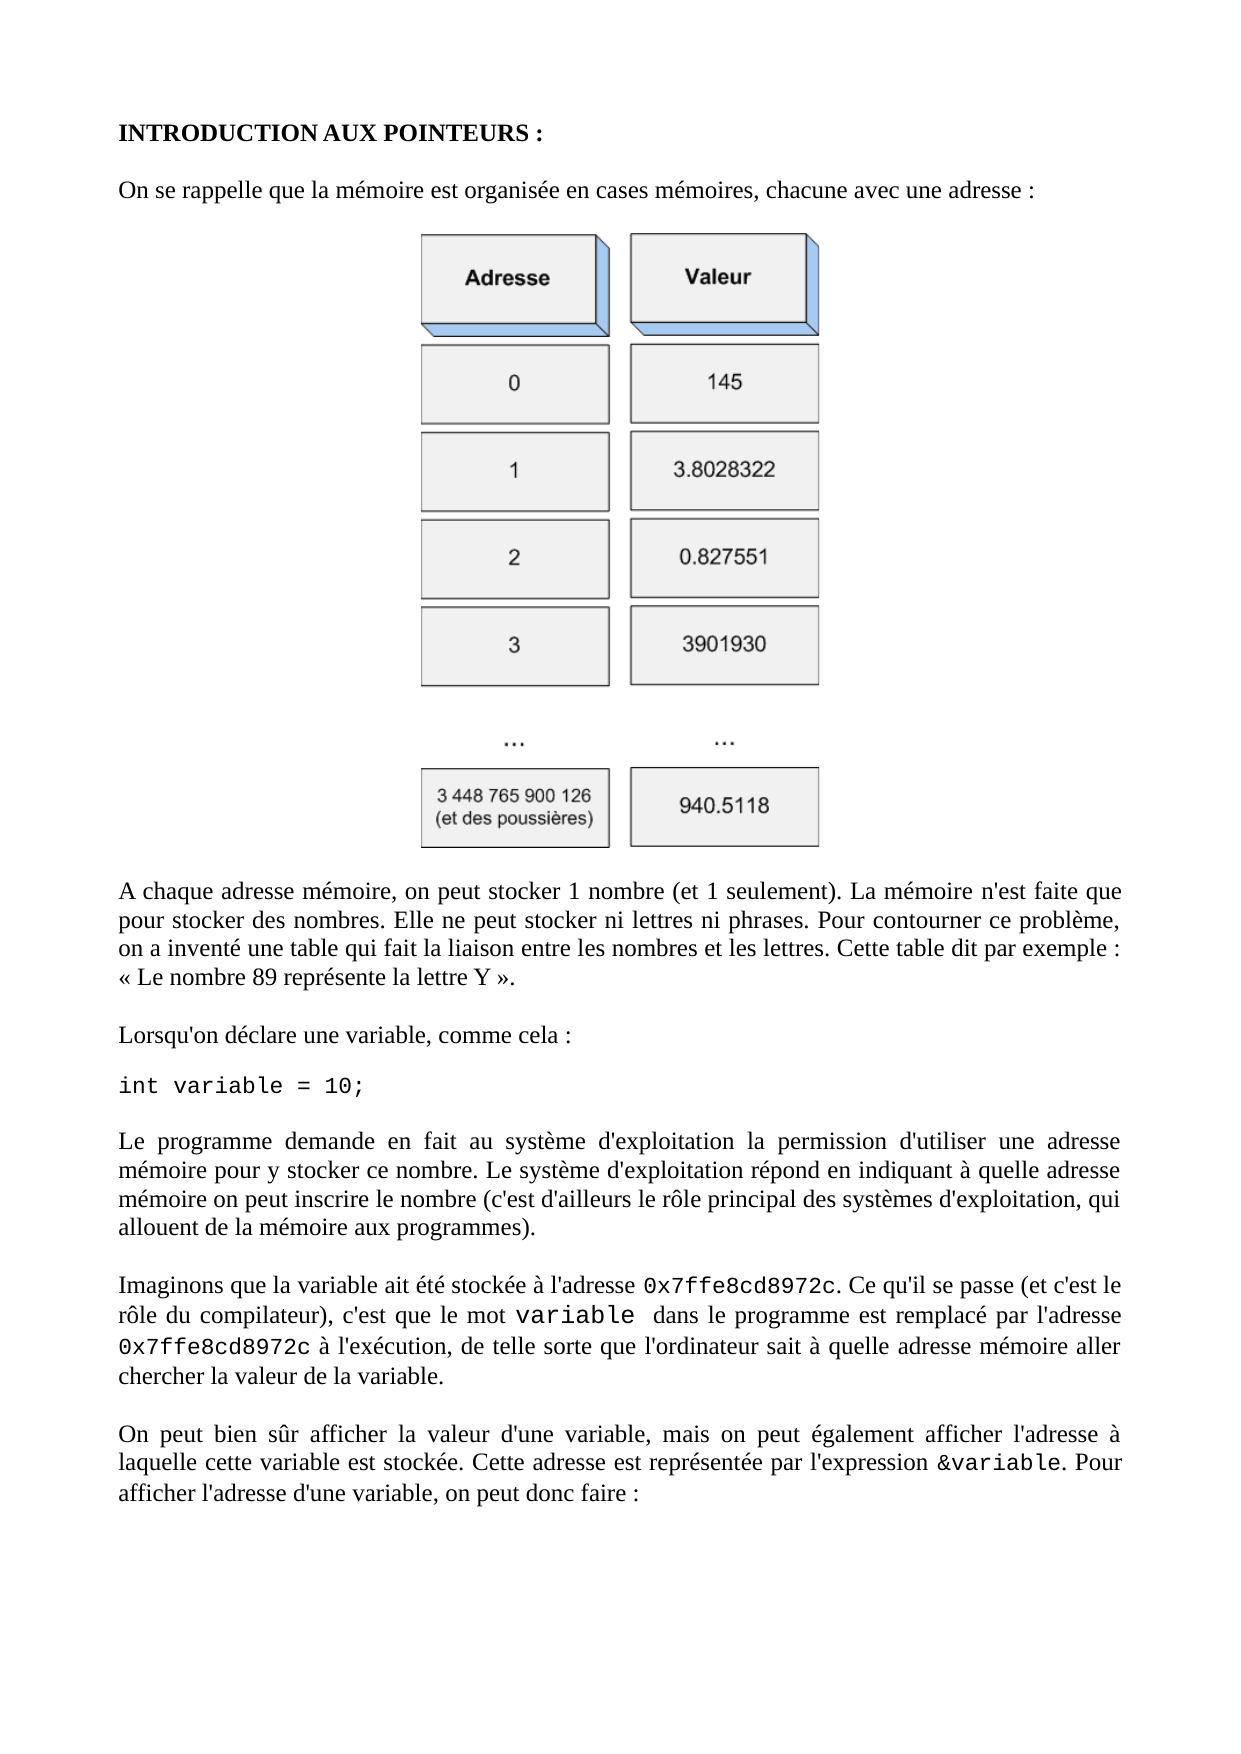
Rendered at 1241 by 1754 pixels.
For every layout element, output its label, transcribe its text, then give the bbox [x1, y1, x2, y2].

text Le programme demande en fait au système d'exploitation la permission d'utiliser une adresse mémoire pour y stocker ce nombre. Le système d'exploitation répond en indiquant à quelle adresse mémoire on peut inscrire le nombre (c'est d'ailleurs le rôle principal des systèmes d'exploitation, qui allouent de la mémoire aux programmes). [118, 1126, 1122, 1241]
picture [421, 233, 820, 848]
text INTRODUCTION AUX POINTEURS : [118, 118, 1122, 147]
text Lorsqu'on déclare une variable, comme cela : [118, 1020, 1122, 1048]
text A chaque adresse mémoire, on peut stocker 1 nombre (et 1 seulement). La mémoire n'est faite que pour stocker des nombres. Elle ne peut stocker ni lettres ni phrases. Pour contourner ce problème, on a inventé une table qui fait la liaison entre les nombres et les lettres. Cette table dit par exemple : « Le nombre 89 représente la lettre Y ». [118, 876, 1122, 991]
text On peut bien sûr afficher la valeur d'une variable, mais on peut également afficher l'adresse à laquelle cette variable est stockée. Cette adresse est représentée par l'expression &variable. Pour afficher l'adresse d'une variable, on peut donc faire : [118, 1419, 1122, 1506]
text On se rappelle que la mémoire est organisée en cases mémoires, chacune avec une adresse : [118, 176, 1122, 204]
text Imaginons que la variable ait été stockée à l'adresse 0x7ffe8cd8972c. Ce qu'il se passe (et c'est le rôle du compilateur), c'est que le mot variable dans le programme est remplacé par l'adresse 0x7ffe8cd8972c à l'exécution, de telle sorte que l'ordinateur sait à quelle adresse mémoire aller chercher la valeur de la variable. [118, 1270, 1122, 1390]
text int variable = 10; [118, 1074, 1122, 1100]
